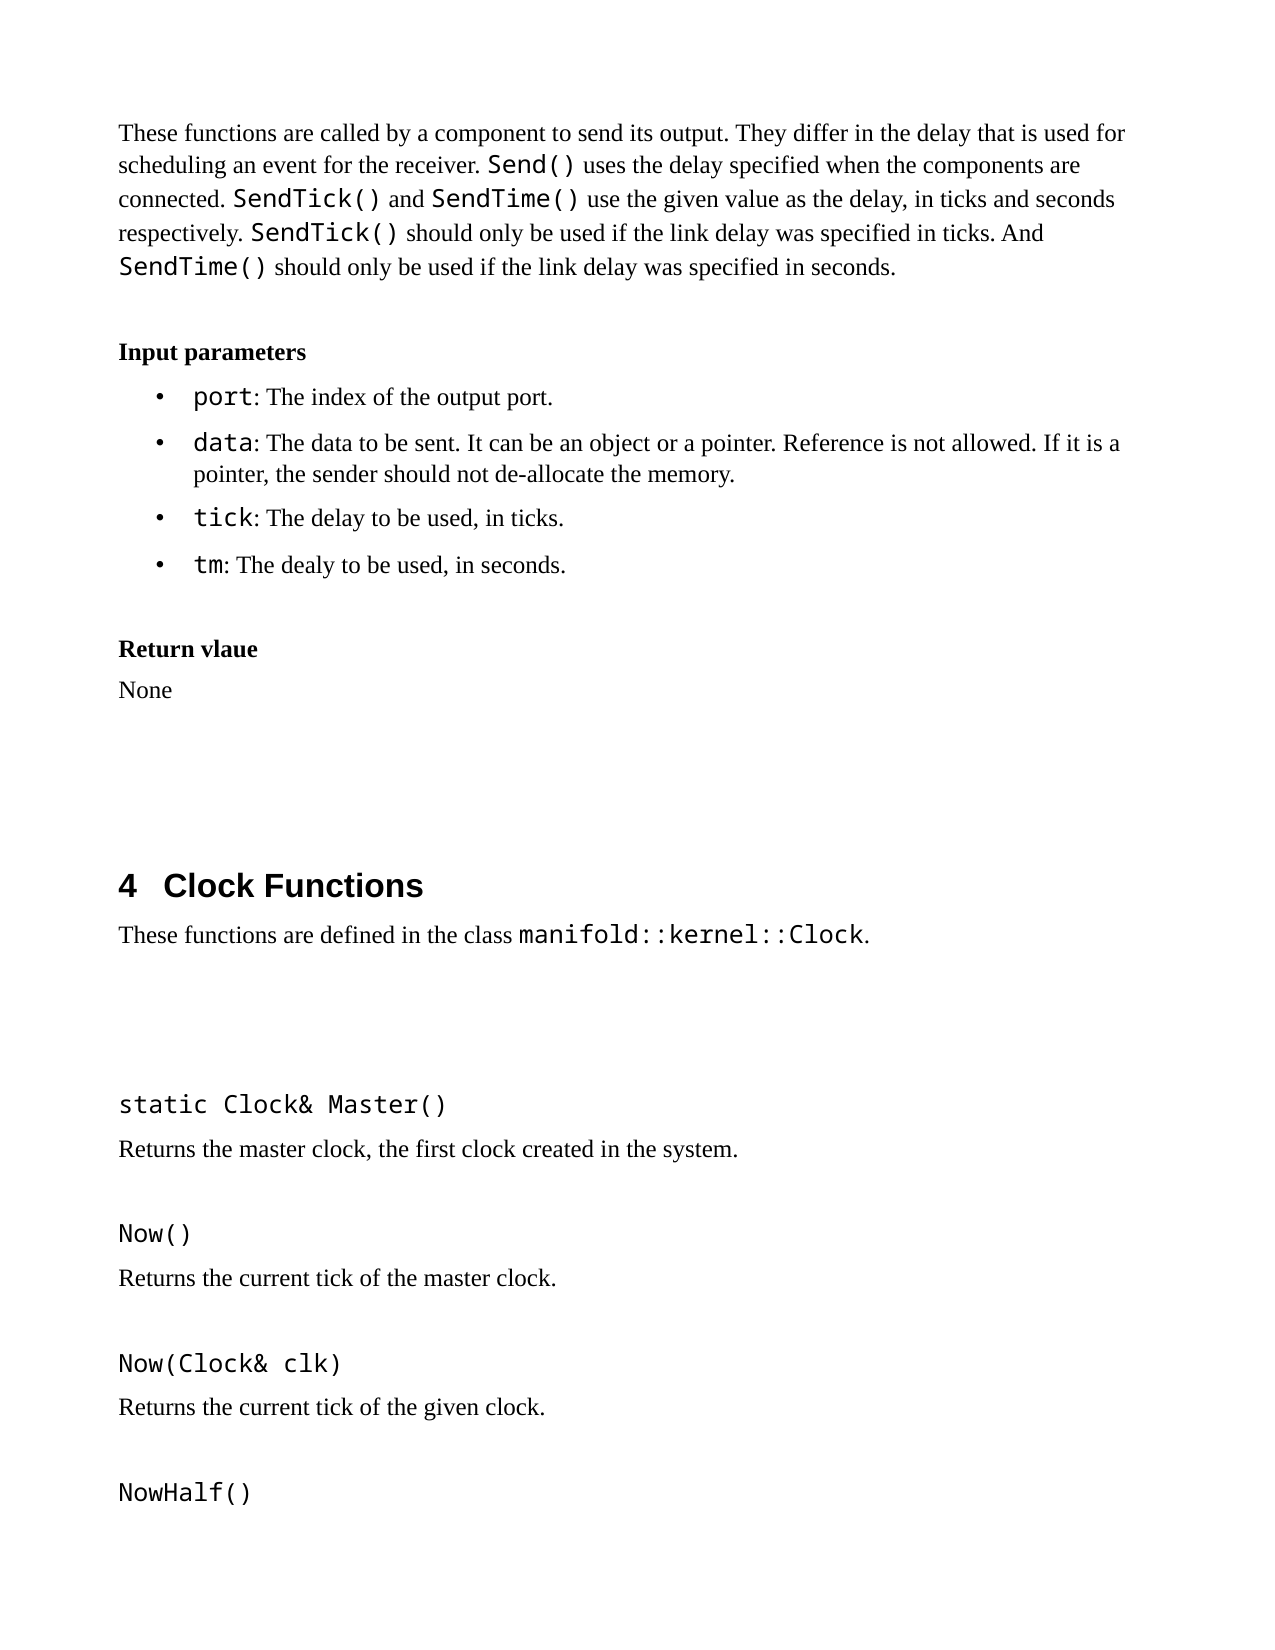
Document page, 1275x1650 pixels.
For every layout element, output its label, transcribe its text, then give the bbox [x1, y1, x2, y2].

text None [118, 676, 1157, 704]
text These functions are defined in the class manifold::kernel::Clock. [118, 917, 1157, 951]
text Returns the master clock, the first clock created in the system. [118, 1134, 1157, 1162]
text Now() [118, 1216, 1157, 1250]
list port: The index of the output port. [156, 378, 1157, 412]
text Returns the current tick of the master clock. [118, 1263, 1157, 1291]
list tm: The dealy to be used, in seconds. [156, 547, 1157, 581]
list data: The data to be sent. It can be an object or a pointer. Reference is not allowed. If it is a pointer, the sender should not de-allocate the memory. [156, 425, 1157, 487]
text static Clock& Master() [118, 1087, 1157, 1121]
text Now(Clock& clk) [118, 1345, 1157, 1379]
text NowHalf() [118, 1474, 1157, 1508]
text Return vlaue [118, 634, 1157, 663]
list tick: The delay to be used, in ticks. [156, 500, 1157, 534]
text Input parameters [118, 337, 1157, 366]
text Returns the current tick of the given clock. [118, 1392, 1157, 1421]
subtitle Clock Functions [118, 866, 1157, 904]
text These functions are called by a component to send its output. They differ in the delay that is used for scheduling an event for the receiver. Send() uses the delay specified when the components are connected. SendTick() and SendTime() use the given value as the delay, in ticks and seconds respectively. SendTick() should only be used if the link delay was specified in ticks. And SendTime() should only be used if the link delay was specified in seconds. [118, 118, 1157, 283]
